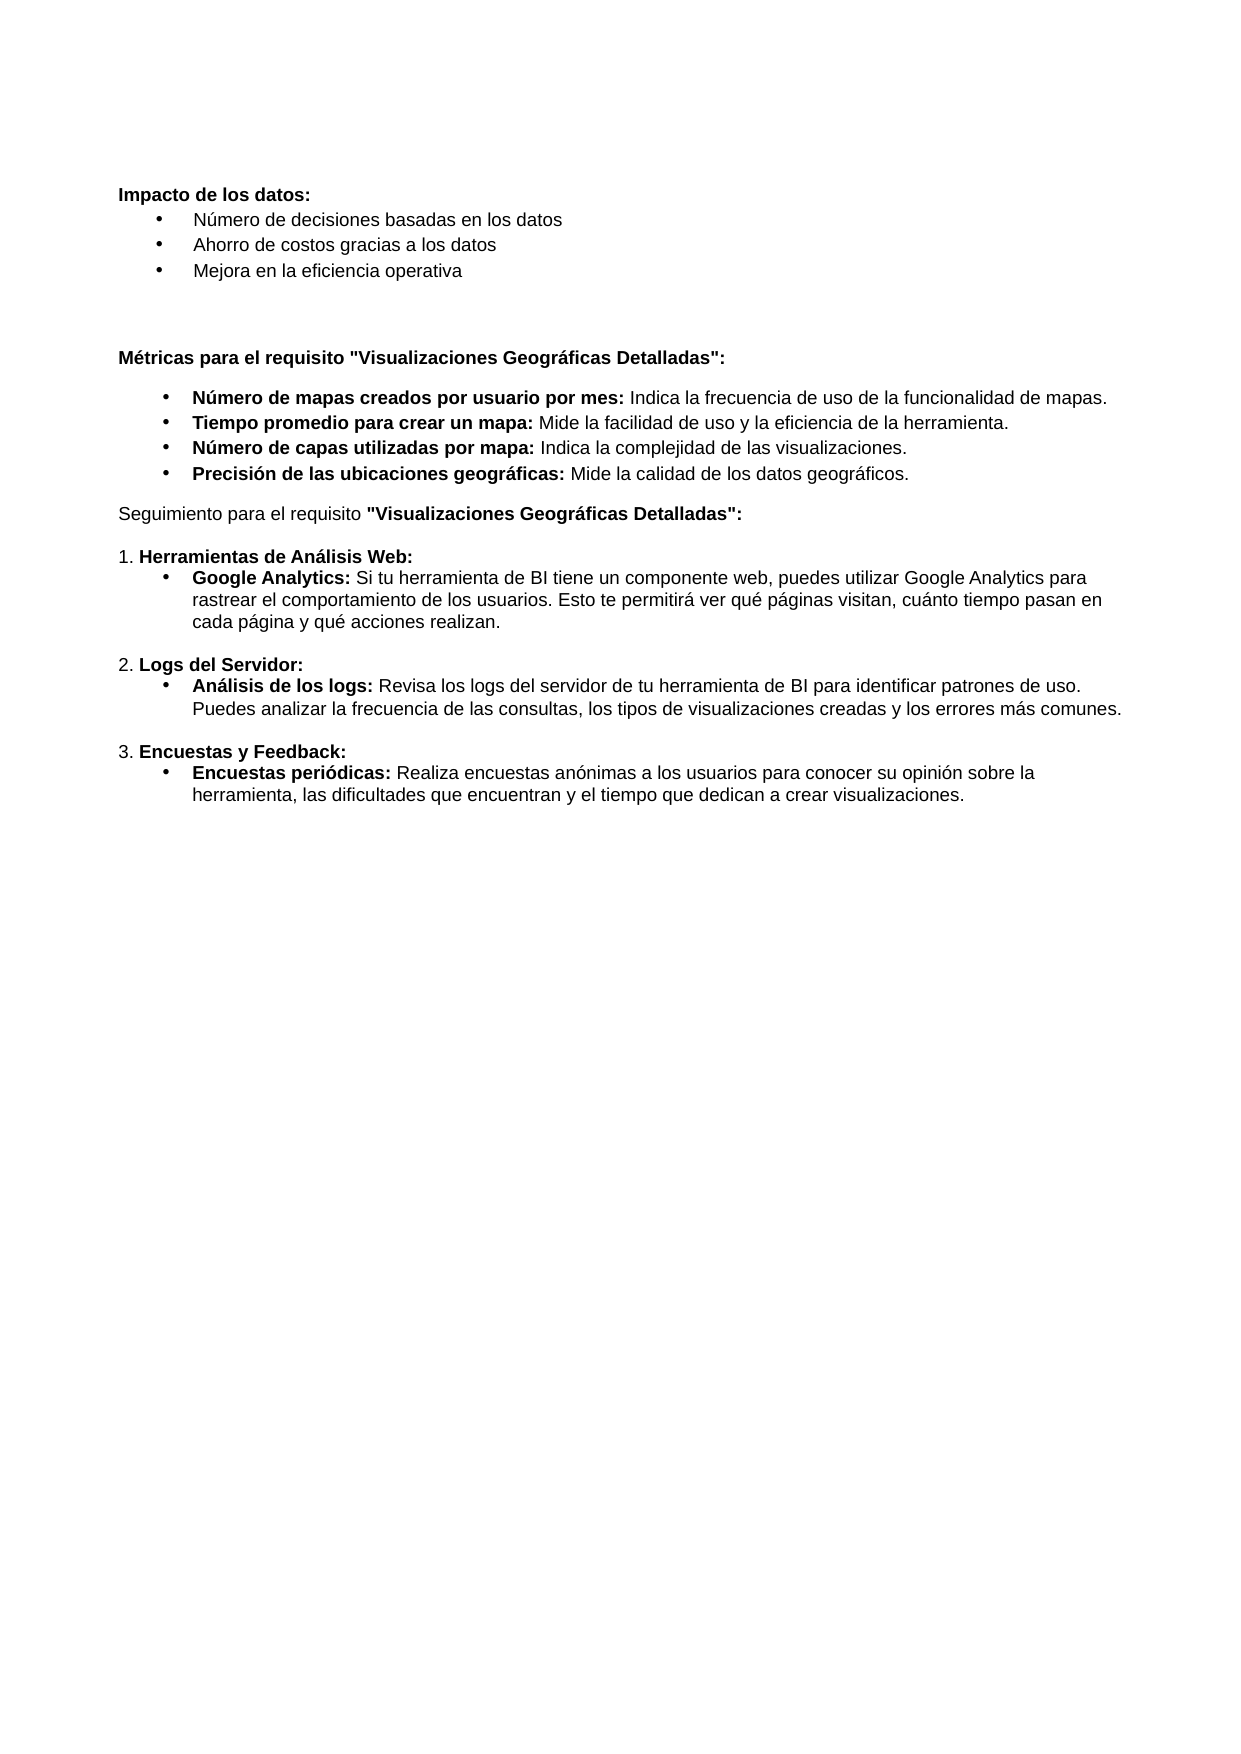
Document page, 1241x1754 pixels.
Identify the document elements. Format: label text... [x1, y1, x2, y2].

text Seguimiento para el requisito "Visualizaciones Geográficas Detalladas": [118, 502, 1122, 524]
text Impacto de los datos: [118, 184, 1122, 206]
list Ahorro de costos gracias a los datos [156, 234, 1122, 256]
list Número de capas utilizadas por mapa: Indica la complejidad de las visualizaciones. [162, 437, 1122, 459]
list Mejora en la eficiencia operativa [156, 259, 1122, 282]
text 1. Herramientas de Análisis Web: [118, 545, 1122, 567]
text Métricas para el requisito "Visualizaciones Geográficas Detalladas": [118, 347, 1122, 369]
list Tiempo promedio para crear un mapa: Mide la facilidad de uso y la eficiencia de la herramienta. [162, 412, 1122, 434]
list Análisis de los logs: Revisa los logs del servidor de tu herramienta de BI para identificar patrones de uso. Puedes analizar la frecuencia de las consultas, los tipos de visualizaciones creadas y los errores más comunes. [162, 675, 1122, 719]
list Precisión de las ubicaciones geográficas: Mide la calidad de los datos geográficos. [162, 462, 1122, 484]
list Encuestas periódicas: Realiza encuestas anónimas a los usuarios para conocer su opinión sobre la herramienta, las dificultades que encuentran y el tiempo que dedican a crear visualizaciones. [162, 762, 1122, 806]
list Número de mapas creados por usuario por mes: Indica la frecuencia de uso de la funcionalidad de mapas. [162, 386, 1122, 408]
text 3. Encuestas y Feedback: [118, 741, 1122, 762]
list Google Analytics: Si tu herramienta de BI tiene un componente web, puedes utilizar Google Analytics para rastrear el comportamiento de los usuarios. Esto te permitirá ver qué páginas visitan, cuánto tiempo pasan en cada página y qué acciones realizan. [162, 567, 1122, 632]
text 2. Logs del Servidor: [118, 654, 1122, 675]
list Número de decisiones basadas en los datos [156, 209, 1122, 231]
